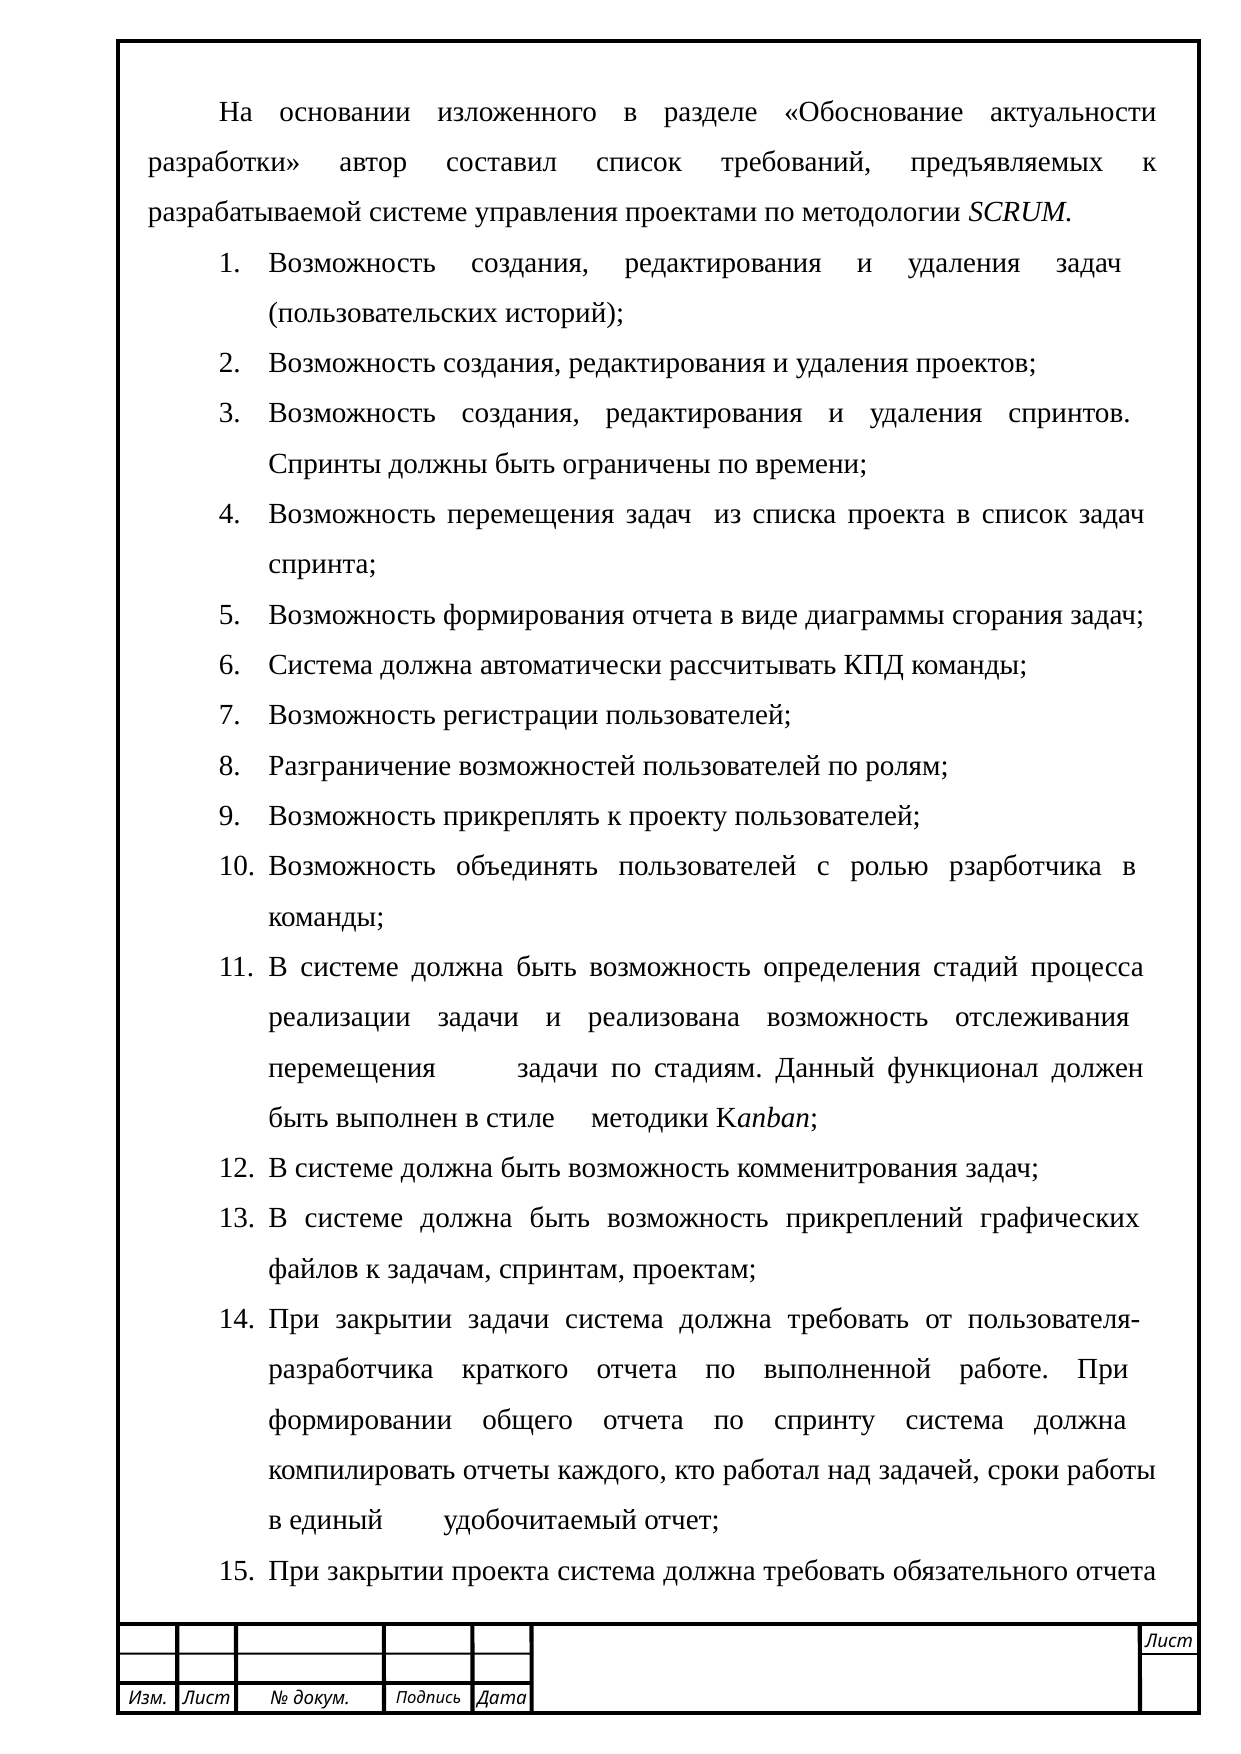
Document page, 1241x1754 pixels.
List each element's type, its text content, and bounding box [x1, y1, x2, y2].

text На основании изложенного в разделе «Обоснование актуальности разработки» автор составил список требований, предъявляемых к разрабатываемой системе управления проектами по методологии SCRUM. [148, 94, 1157, 228]
list Возможность регистрации пользователей; [148, 697, 1157, 731]
list Возможность создания, редактирования и удаления задач (пользовательских историй); [148, 245, 1157, 328]
list При закрытии задачи система должна требовать от пользователя- разработчика краткого отчета по выполненной работе. При формировании общего отчета по спринту система должна компилировать отчеты каждого, кто работал над задачей, сроки работы в единый удобочитаемый отчет; [148, 1301, 1157, 1536]
list Возможность создания, редактирования и удаления проектов; [148, 345, 1157, 379]
list Возможность прикреплять к проекту пользователей; [148, 798, 1157, 832]
list Разграничение возможностей пользователей по ролям; [148, 748, 1157, 781]
list Возможность создания, редактирования и удаления спринтов. Спринты должны быть ограничены по времени; [148, 396, 1157, 479]
list Возможность объединять пользователей с ролью рзарботчика в команды; [148, 848, 1157, 932]
list В системе должна быть возможность определения стадий процесса реализации задачи и реализована возможность отслеживания перемещения задачи по стадиям. Данный функционал должен быть выполнен в стиле методики Kanban; [148, 949, 1157, 1133]
list При закрытии проекта система должна требовать обязательного отчета [148, 1553, 1157, 1586]
list В системе должна быть возможность комменитрования задач; [148, 1150, 1157, 1184]
list Возможность формирования отчета в виде диаграммы сгорания задач; [148, 597, 1157, 630]
list Возможность перемещения задач из списка проекта в список задач спринта; [148, 496, 1157, 580]
list Система должна автоматически рассчитывать КПД команды; [148, 647, 1157, 681]
list В системе должна быть возможность прикреплений графических файлов к задачам, спринтам, проектам; [148, 1201, 1157, 1284]
